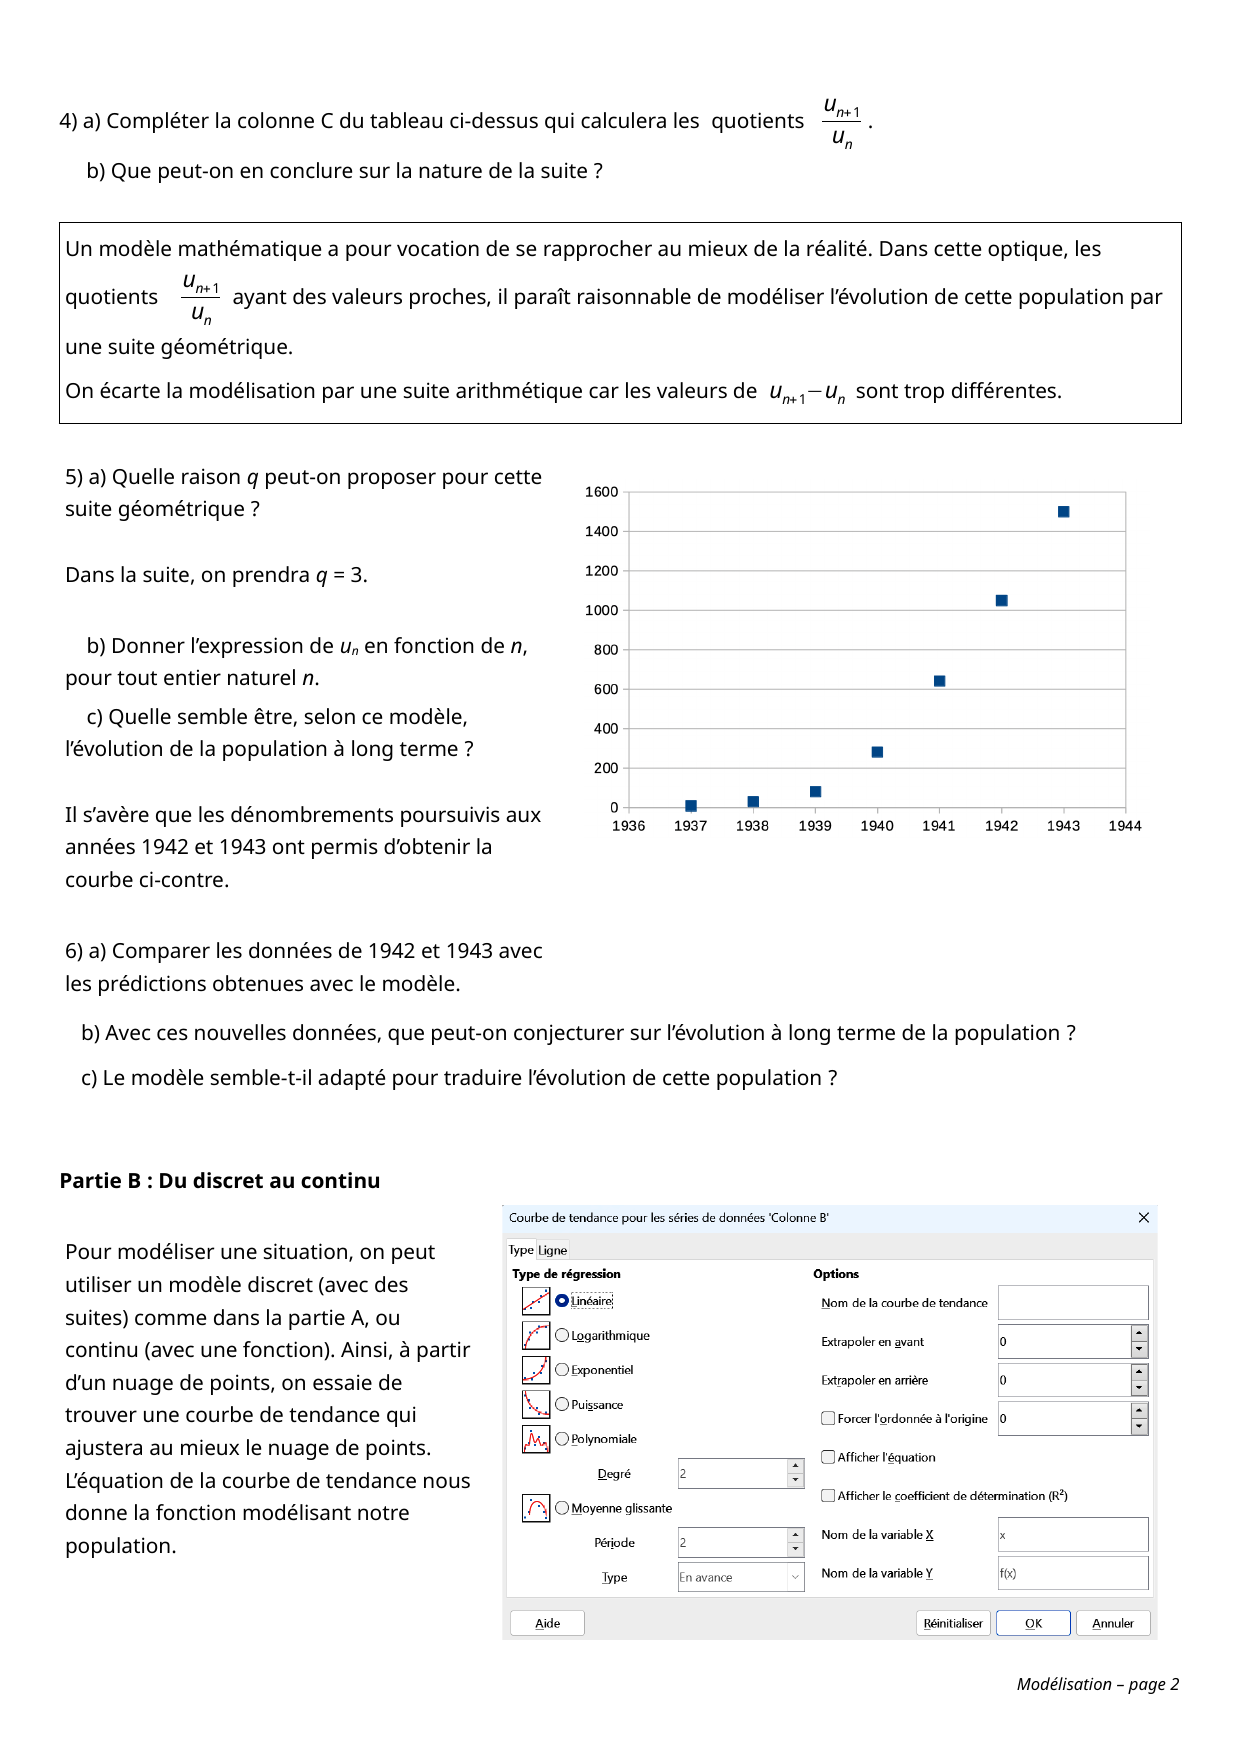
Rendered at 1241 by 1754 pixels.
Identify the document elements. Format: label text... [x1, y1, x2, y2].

text 4) a) Compléter la colonne C du tableau ci-dessus qui calculera les quotients . [59, 92, 1181, 152]
table_header [549, 456, 1182, 1012]
table_header Pour modéliser une situation, on peut utiliser un modèle discret (avec des suites) comme dans la partie A, ou continu (avec une fonction). Ainsi, à partir d’un nuage de points, on essaie de trouver une courbe de tendance qui ajustera au mieux le nuage de points. L’équation de la courbe de tendance nous donne la fonction modélisant notre population. [59, 1199, 478, 1649]
picture [583, 479, 1151, 838]
table_header Un modèle mathématique a pour vocation de se rapprocher au mieux de la réalité. Dans cette optique, les quotients ayant des valeurs proches, il paraît raisonnable de modéliser l’évolution de cette population par une suite géométrique. On écarte la modélisation par une suite arithmétique car les valeurs de sont trop différentes. [60, 223, 1181, 422]
table_header 5) a) Quelle raison q peut-on proposer pour cette suite géométrique ? Dans la suite, on prendra q = 3. b) Donner l’expression de un en fonction de n, pour tout entier naturel n. c) Quelle semble être, selon ce modèle, l’évolution de la population à long terme ? Il s’avère que les dénombrements poursuivis aux années 1942 et 1943 ont permis d’obtenir la courbe ci-contre. 6) a) Comparer les données de 1942 et 1943 avec les prédictions obtenues avec le modèle. [59, 456, 549, 1012]
text b) Avec ces nouvelles données, que peut-on conjecturer sur l’évolution à long terme de la population ? [59, 1018, 1181, 1047]
text c) Le modèle semble-t-il adapté pour traduire l’évolution de cette population ? [59, 1063, 1181, 1091]
text Partie B : Du discret au continu [59, 1167, 1181, 1195]
text b) Que peut-on en conclure sur la nature de la suite ? [59, 157, 1181, 185]
table_header [478, 1199, 1182, 1649]
